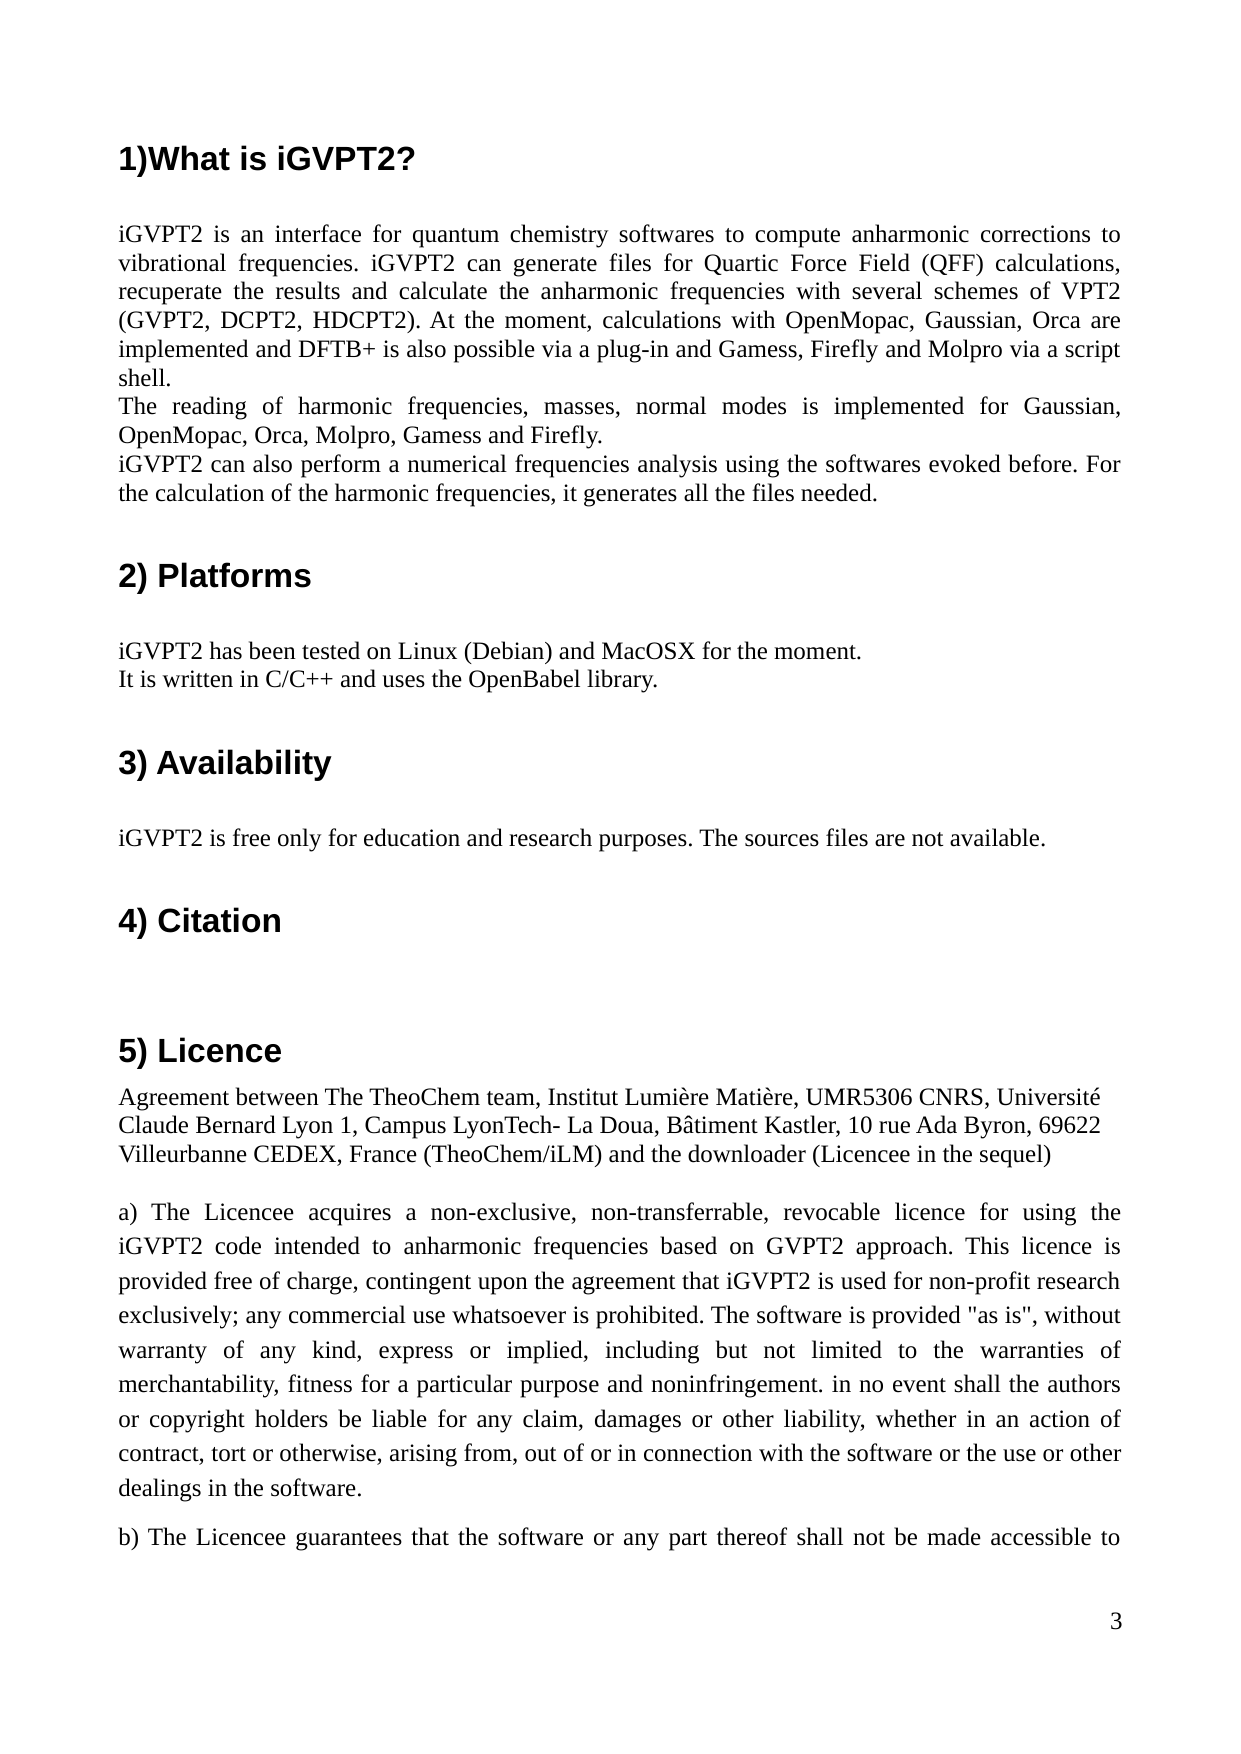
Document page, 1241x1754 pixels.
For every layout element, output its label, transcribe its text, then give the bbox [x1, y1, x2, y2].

text iGVPT2 is an interface for quantum chemistry softwares to compute anharmonic corrections to vibrational frequencies. iGVPT2 can generate files for Quartic Force Field (QFF) calculations, recuperate the results and calculate the anharmonic frequencies with several schemes of VPT2 (GVPT2, DCPT2, HDCPT2). At the moment, calculations with OpenMopac, Gaussian, Orca are implemented and DFTB+ is also possible via a plug-in and Gamess, Firefly and Molpro via a script shell. [118, 219, 1122, 391]
text a) The Licencee acquires a non-exclusive, non-transferrable, revocable licence for using the iGVPT2 code intended to anharmonic frequencies based on GVPT2 approach. This licence is provided free of charge, contingent upon the agreement that iGVPT2 is used for non-profit research exclusively; any commercial use whatsoever is prohibited. The software is provided "as is", without warranty of any kind, express or implied, including but not limited to the warranties of merchantability, fitness for a particular purpose and noninfringement. in no event shall the authors or copyright holders be liable for any claim, damages or other liability, whether in an action of contract, tort or otherwise, arising from, out of or in connection with the software or the use or other dealings in the software. [118, 1197, 1122, 1501]
subtitle 1)What is iGVPT2? [118, 139, 1122, 178]
subtitle 4) Citation [118, 901, 1122, 940]
text iGVPT2 has been tested on Linux (Debian) and MacOSX for the moment. It is written in C/C++ and uses the OpenBabel library. [118, 636, 1122, 693]
subtitle 3) Availability [118, 743, 1122, 782]
subtitle 2) Platforms [118, 556, 1122, 594]
text iGVPT2 is free only for education and research purposes. The sources files are not available. [118, 823, 1122, 852]
text The reading of harmonic frequencies, masses, normal modes is implemented for Gaussian, OpenMopac, Orca, Molpro, Gamess and Firefly. [118, 391, 1122, 449]
subtitle 5) Licence [118, 1031, 1122, 1069]
text Agreement between The TheoChem team, Institut Lumière Matière, UMR5306 CNRS, Université Claude Bernard Lyon 1, Campus LyonTech- La Doua, Bâtiment Kastler, 10 rue Ada Byron, 69622 Villeurbanne CEDEX, France (TheoChem/iLM) and the downloader (Licencee in the sequel) [118, 1082, 1122, 1168]
text b) The Licencee guarantees that the software or any part thereof shall not be made accessible to [118, 1522, 1122, 1550]
text iGVPT2 can also perform a numerical frequencies analysis using the softwares evoked before. For the calculation of the harmonic frequencies, it generates all the files needed. [118, 449, 1122, 506]
